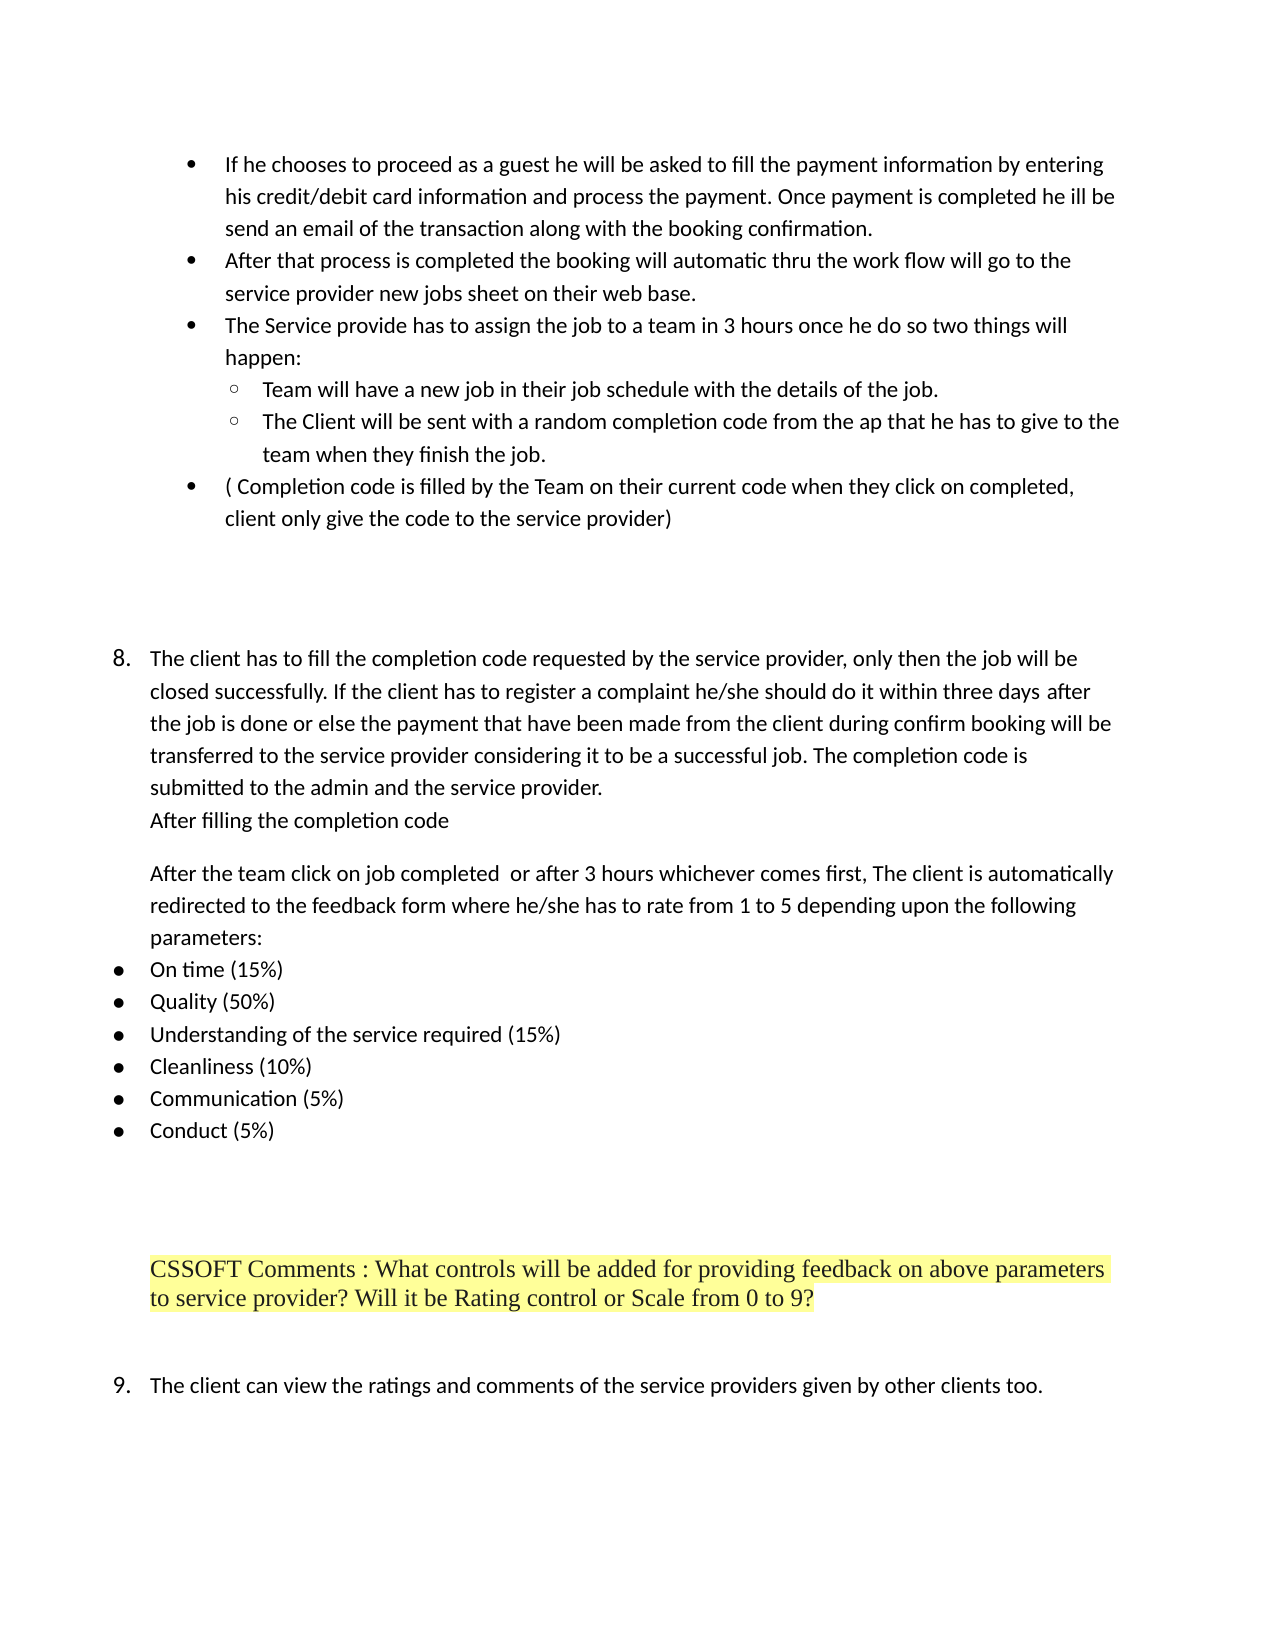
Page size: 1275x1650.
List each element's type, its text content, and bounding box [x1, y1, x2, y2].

list The client can view the ratings and comments of the service providers given by other clients too. [112, 1369, 1125, 1400]
list After that process is completed the booking will automatic thru the work flow will go to the service provider new jobs sheet on their web base. [187, 247, 1125, 307]
list If he chooses to proceed as a guest he will be asked to fill the payment information by entering his credit/debit card information and process the payment. Once payment is completed he ill be send an email of the transaction along with the booking confirmation. [187, 150, 1125, 242]
text After the team click on job completed or after 3 hours whichever comes first, The client is automatically redirected to the feedback form where he/she has to rate from 1 to 5 depending upon the following parameters: [150, 859, 1125, 951]
list Team will have a new job in their job schedule with the details of the job. [225, 375, 1125, 403]
text CSSOFT Comments : What controls will be added for providing feedback on above parameters to service provider? Will it be Rating control or Scale from 0 to 9? [150, 1254, 1125, 1312]
text After filling the completion code [150, 806, 1125, 834]
list Cleanliness (10%) [112, 1052, 1125, 1080]
list ( Completion code is filled by the Team on their current code when they click on completed, client only give the code to the service provider) [187, 472, 1125, 532]
list The client has to fill the completion code requested by the service provider, only then the job will be closed successfully. If the client has to register a complaint he/she should do it within three days after the job is done or else the payment that have been made from the client during confirm booking will be transferred to the service provider considering it to be a successful job. The completion code is submitted to the admin and the service provider. [112, 642, 1125, 802]
list Quality (50%) [112, 987, 1125, 1016]
list Understanding of the service required (15%) [112, 1020, 1125, 1048]
list The Service provide has to assign the job to a team in 3 hours once he do so two things will happen: [187, 311, 1125, 371]
list Communication (5%) [112, 1084, 1125, 1112]
list On time (15%) [112, 955, 1125, 983]
list Conduct (5%) [112, 1116, 1125, 1144]
list The Client will be sent with a random completion code from the ap that he has to give to the team when they finish the job. [225, 407, 1125, 468]
